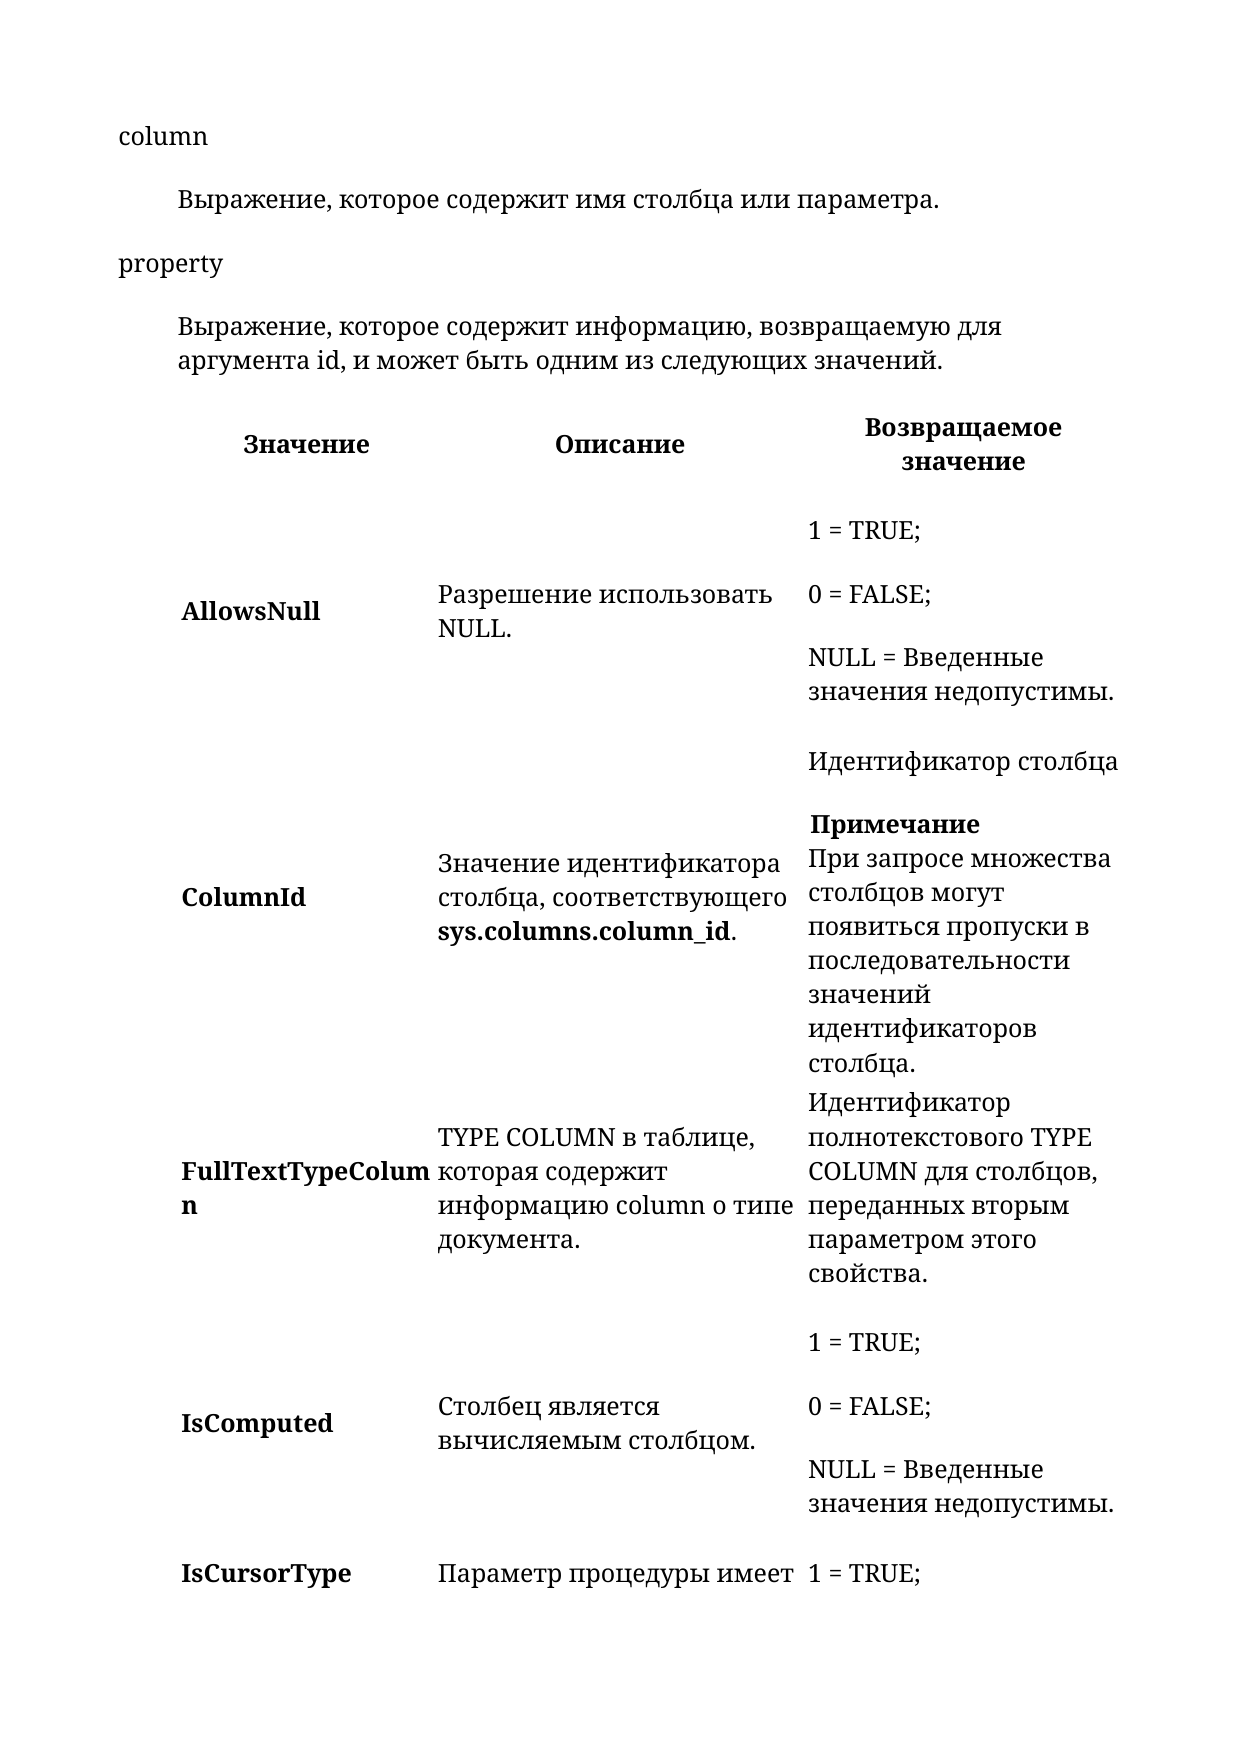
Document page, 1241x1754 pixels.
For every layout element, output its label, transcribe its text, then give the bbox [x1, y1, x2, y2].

table_cell 1 = TRUE; [805, 1553, 1122, 1622]
table_cell FullTextTypeColumn [178, 1082, 435, 1322]
table_cell AllowsNull [178, 510, 435, 740]
table_header Возвращаемое значение [805, 406, 1122, 510]
table_cell Идентификатор столбца Примечание При запросе множества столбцов могут появиться пропуски в последовательности значений идентификаторов столбца. [805, 740, 1122, 1082]
table_cell Значение идентификатора столбца, соответствующего sys.columns.column_id. [435, 740, 805, 1082]
table_header Описание [435, 406, 805, 510]
list Выражение, которое содержит информацию, возвращаемую для аргумента id, и может быть одним из следующих значений. [177, 309, 1122, 377]
subtitle column [118, 118, 1122, 152]
table_cell IsComputed [178, 1322, 435, 1552]
table_cell Столбец является вычисляемым столбцом. [435, 1322, 805, 1552]
table_cell TYPE COLUMN в таблице, которая содержит информацию column о типе документа. [435, 1082, 805, 1322]
table_cell Разрешение использовать NULL. [435, 510, 805, 740]
table_cell 1 = TRUE; 0 = FALSE; NULL = Введенные значения недопустимы. [805, 510, 1122, 740]
subtitle property [118, 245, 1122, 279]
list Выражение, которое содержит имя столбца или параметра. [177, 182, 1122, 216]
table_cell IsCursorType [178, 1553, 435, 1622]
table_cell Параметр процедуры имеет [435, 1553, 805, 1622]
table_cell 1 = TRUE; 0 = FALSE; NULL = Введенные значения недопустимы. [805, 1322, 1122, 1552]
table_header Значение [178, 406, 435, 510]
table_cell Идентификатор полнотекстового TYPE COLUMN для столбцов, переданных вторым параметром этого свойства. [805, 1082, 1122, 1322]
table_cell ColumnId [178, 740, 435, 1082]
